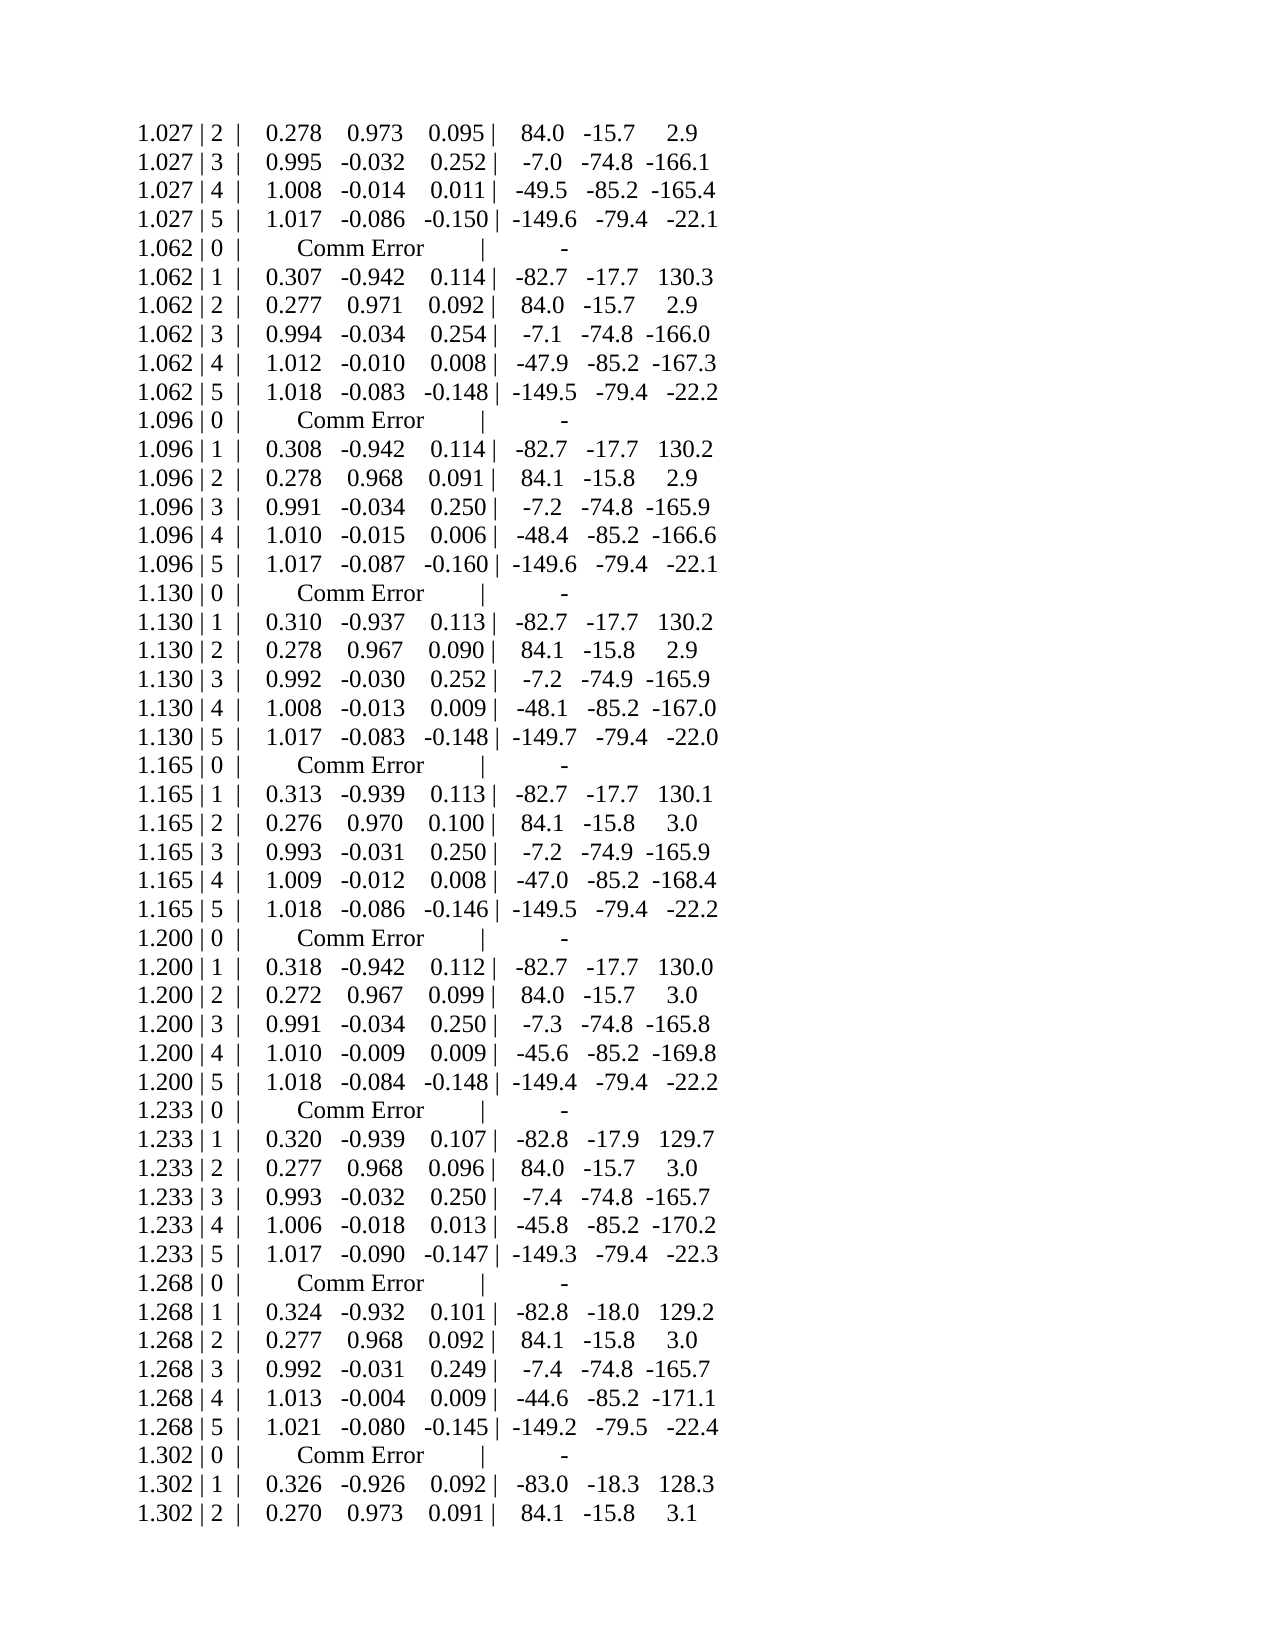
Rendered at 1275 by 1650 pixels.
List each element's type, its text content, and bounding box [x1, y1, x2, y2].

text 1.062 | 1 | 0.307 -0.942 0.114 | -82.7 -17.7 130.3 [118, 262, 1157, 291]
text 1.165 | 4 | 1.009 -0.012 0.008 | -47.0 -85.2 -168.4 [118, 866, 1157, 894]
text 1.027 | 5 | 1.017 -0.086 -0.150 | -149.6 -79.4 -22.1 [118, 204, 1157, 233]
text 1.027 | 4 | 1.008 -0.014 0.011 | -49.5 -85.2 -165.4 [118, 176, 1157, 204]
text 1.268 | 4 | 1.013 -0.004 0.009 | -44.6 -85.2 -171.1 [118, 1383, 1157, 1412]
text 1.200 | 2 | 0.272 0.967 0.099 | 84.0 -15.7 3.0 [118, 981, 1157, 1009]
text 1.165 | 3 | 0.993 -0.031 0.250 | -7.2 -74.9 -165.9 [118, 837, 1157, 866]
text 1.200 | 0 | Comm Error | - [118, 923, 1157, 952]
text 1.062 | 2 | 0.277 0.971 0.092 | 84.0 -15.7 2.9 [118, 291, 1157, 319]
text 1.130 | 4 | 1.008 -0.013 0.009 | -48.1 -85.2 -167.0 [118, 693, 1157, 722]
text 1.130 | 0 | Comm Error | - [118, 578, 1157, 607]
text 1.233 | 2 | 0.277 0.968 0.096 | 84.0 -15.7 3.0 [118, 1153, 1157, 1182]
text 1.233 | 1 | 0.320 -0.939 0.107 | -82.8 -17.9 129.7 [118, 1124, 1157, 1153]
text 1.130 | 5 | 1.017 -0.083 -0.148 | -149.7 -79.4 -22.0 [118, 722, 1157, 751]
text 1.062 | 4 | 1.012 -0.010 0.008 | -47.9 -85.2 -167.3 [118, 348, 1157, 377]
text 1.062 | 5 | 1.018 -0.083 -0.148 | -149.5 -79.4 -22.2 [118, 377, 1157, 406]
text 1.027 | 2 | 0.278 0.973 0.095 | 84.0 -15.7 2.9 [118, 118, 1157, 147]
text 1.302 | 2 | 0.270 0.973 0.091 | 84.1 -15.8 3.1 [118, 1498, 1157, 1527]
text 1.130 | 1 | 0.310 -0.937 0.113 | -82.7 -17.7 130.2 [118, 607, 1157, 636]
text 1.233 | 3 | 0.993 -0.032 0.250 | -7.4 -74.8 -165.7 [118, 1182, 1157, 1211]
text 1.268 | 0 | Comm Error | - [118, 1268, 1157, 1297]
text 1.165 | 1 | 0.313 -0.939 0.113 | -82.7 -17.7 130.1 [118, 779, 1157, 808]
text 1.096 | 3 | 0.991 -0.034 0.250 | -7.2 -74.8 -165.9 [118, 492, 1157, 521]
text 1.165 | 0 | Comm Error | - [118, 751, 1157, 779]
text 1.096 | 4 | 1.010 -0.015 0.006 | -48.4 -85.2 -166.6 [118, 521, 1157, 549]
text 1.096 | 1 | 0.308 -0.942 0.114 | -82.7 -17.7 130.2 [118, 434, 1157, 463]
text 1.027 | 3 | 0.995 -0.032 0.252 | -7.0 -74.8 -166.1 [118, 147, 1157, 176]
text 1.268 | 3 | 0.992 -0.031 0.249 | -7.4 -74.8 -165.7 [118, 1354, 1157, 1383]
text 1.130 | 2 | 0.278 0.967 0.090 | 84.1 -15.8 2.9 [118, 636, 1157, 664]
text 1.200 | 3 | 0.991 -0.034 0.250 | -7.3 -74.8 -165.8 [118, 1009, 1157, 1038]
text 1.233 | 5 | 1.017 -0.090 -0.147 | -149.3 -79.4 -22.3 [118, 1239, 1157, 1268]
text 1.062 | 0 | Comm Error | - [118, 233, 1157, 262]
text 1.062 | 3 | 0.994 -0.034 0.254 | -7.1 -74.8 -166.0 [118, 319, 1157, 348]
text 1.200 | 5 | 1.018 -0.084 -0.148 | -149.4 -79.4 -22.2 [118, 1067, 1157, 1096]
text 1.268 | 2 | 0.277 0.968 0.092 | 84.1 -15.8 3.0 [118, 1326, 1157, 1354]
text 1.268 | 5 | 1.021 -0.080 -0.145 | -149.2 -79.5 -22.4 [118, 1412, 1157, 1441]
text 1.200 | 1 | 0.318 -0.942 0.112 | -82.7 -17.7 130.0 [118, 952, 1157, 981]
text 1.268 | 1 | 0.324 -0.932 0.101 | -82.8 -18.0 129.2 [118, 1297, 1157, 1326]
text 1.302 | 1 | 0.326 -0.926 0.092 | -83.0 -18.3 128.3 [118, 1469, 1157, 1498]
text 1.165 | 2 | 0.276 0.970 0.100 | 84.1 -15.8 3.0 [118, 808, 1157, 837]
text 1.096 | 0 | Comm Error | - [118, 406, 1157, 434]
text 1.233 | 0 | Comm Error | - [118, 1096, 1157, 1124]
text 1.233 | 4 | 1.006 -0.018 0.013 | -45.8 -85.2 -170.2 [118, 1211, 1157, 1239]
text 1.130 | 3 | 0.992 -0.030 0.252 | -7.2 -74.9 -165.9 [118, 664, 1157, 693]
text 1.302 | 0 | Comm Error | - [118, 1441, 1157, 1469]
text 1.096 | 5 | 1.017 -0.087 -0.160 | -149.6 -79.4 -22.1 [118, 549, 1157, 578]
text 1.165 | 5 | 1.018 -0.086 -0.146 | -149.5 -79.4 -22.2 [118, 894, 1157, 923]
text 1.200 | 4 | 1.010 -0.009 0.009 | -45.6 -85.2 -169.8 [118, 1038, 1157, 1067]
text 1.096 | 2 | 0.278 0.968 0.091 | 84.1 -15.8 2.9 [118, 463, 1157, 492]
